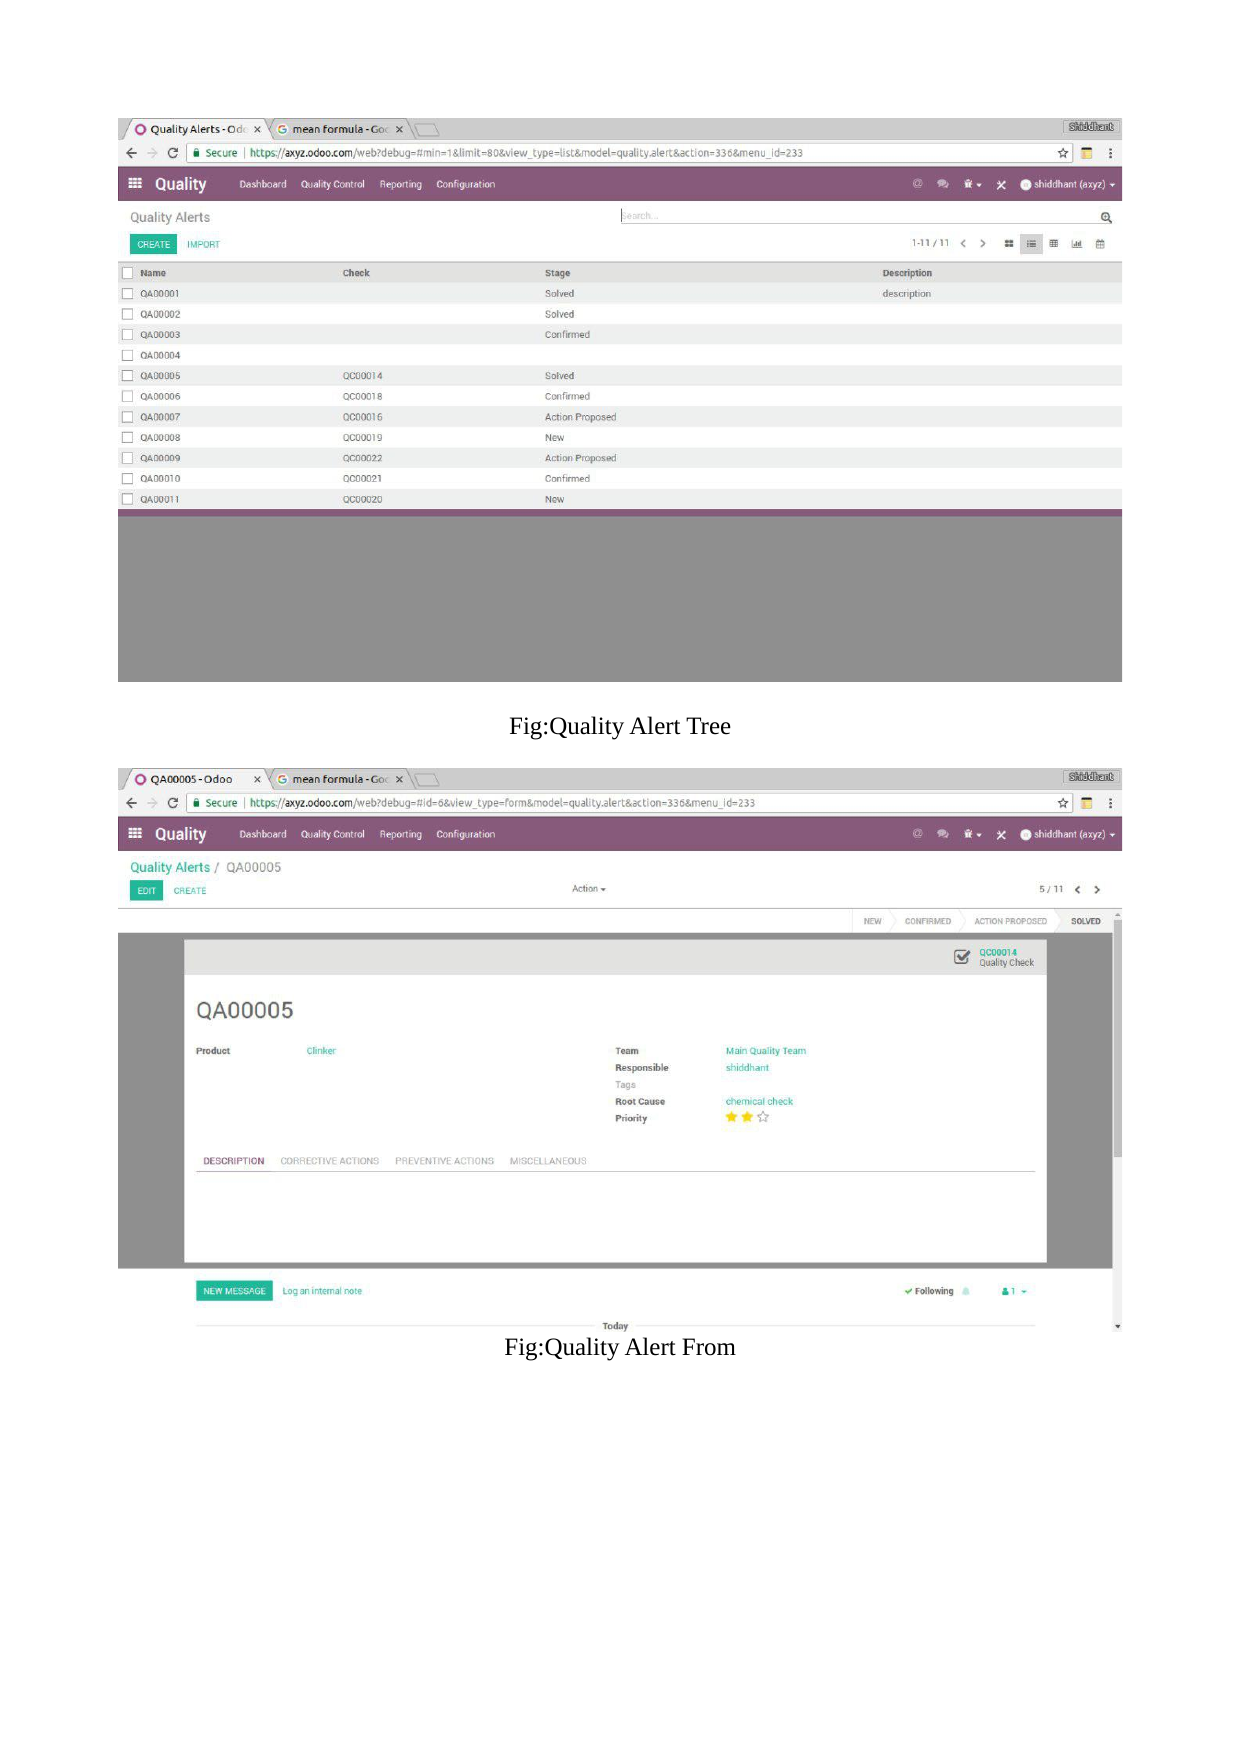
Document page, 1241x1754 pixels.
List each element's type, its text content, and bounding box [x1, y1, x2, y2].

text Fig:Quality Alert Tree [118, 711, 1122, 739]
picture [118, 118, 1123, 682]
picture [118, 768, 1123, 1332]
text Fig:Quality Alert From [118, 1332, 1122, 1361]
